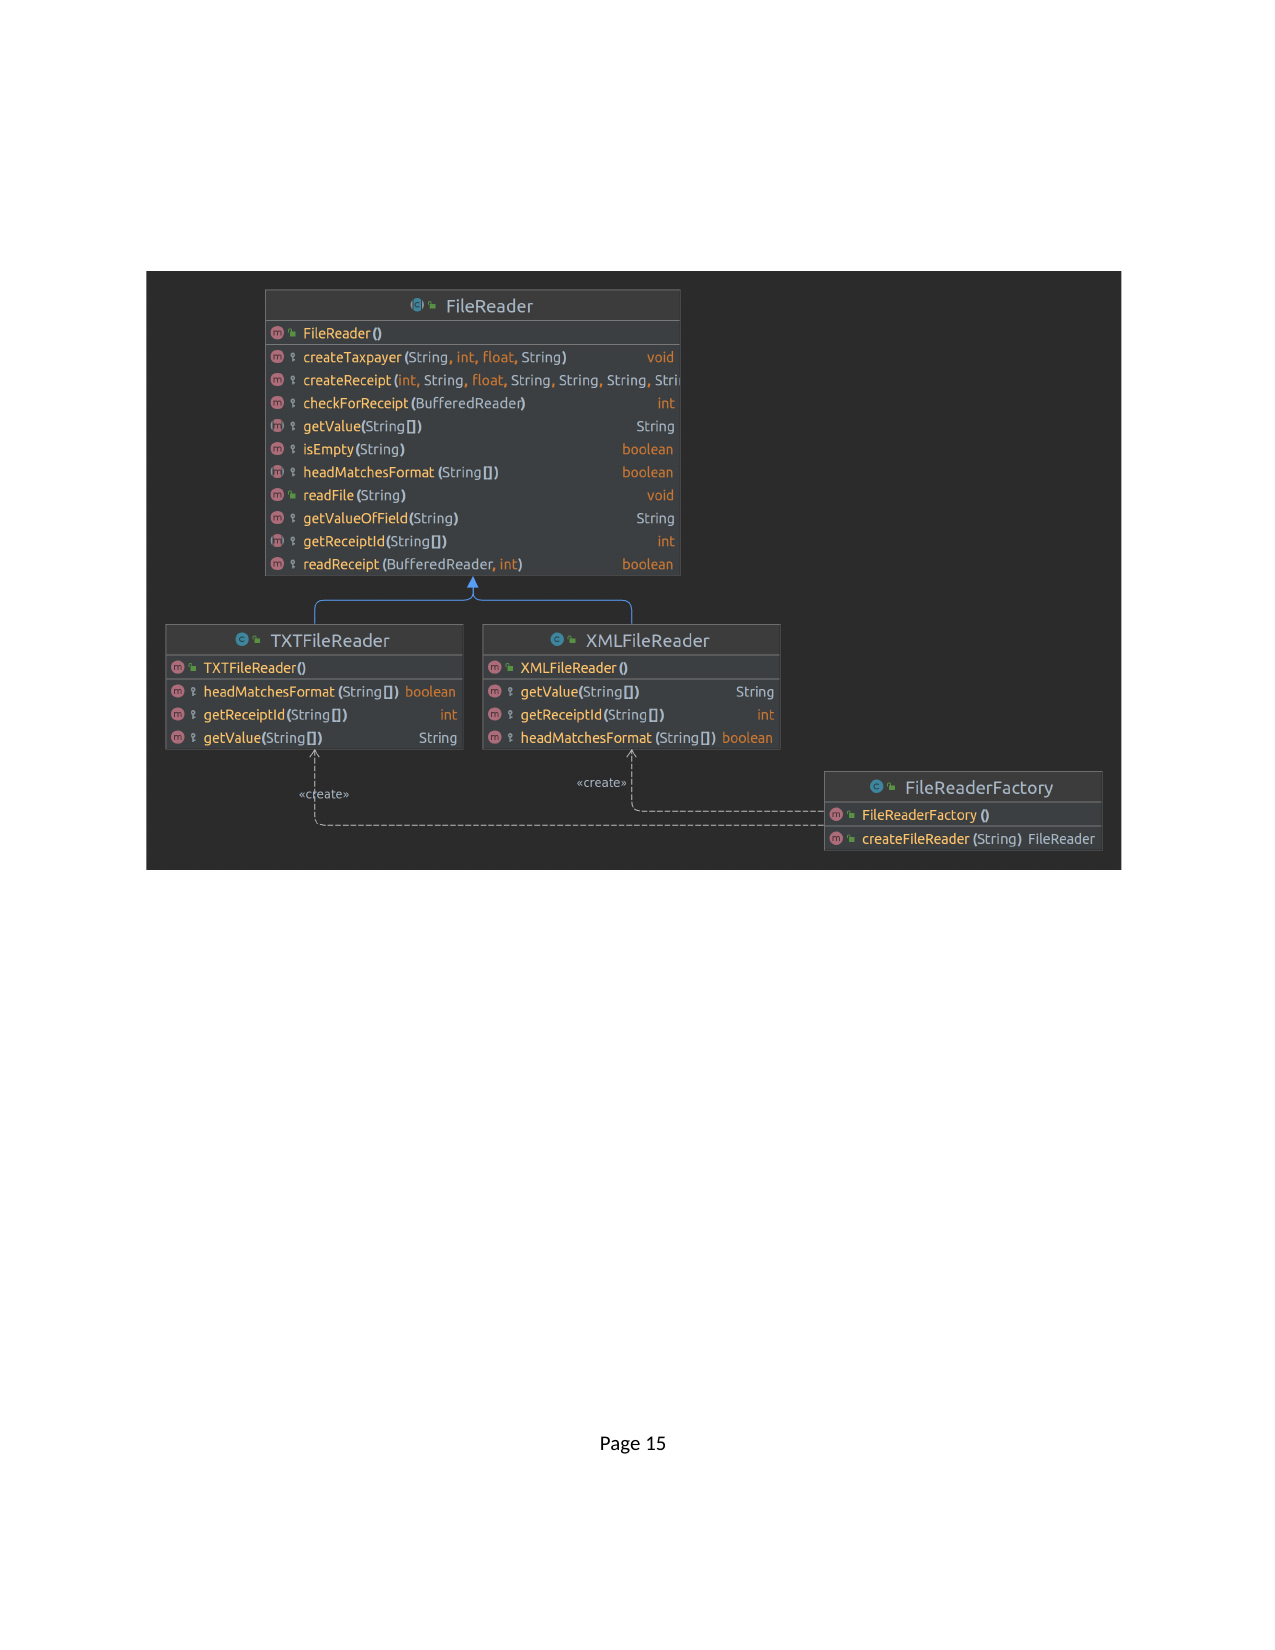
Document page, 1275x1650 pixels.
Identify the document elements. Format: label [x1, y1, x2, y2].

picture [146, 271, 1122, 870]
